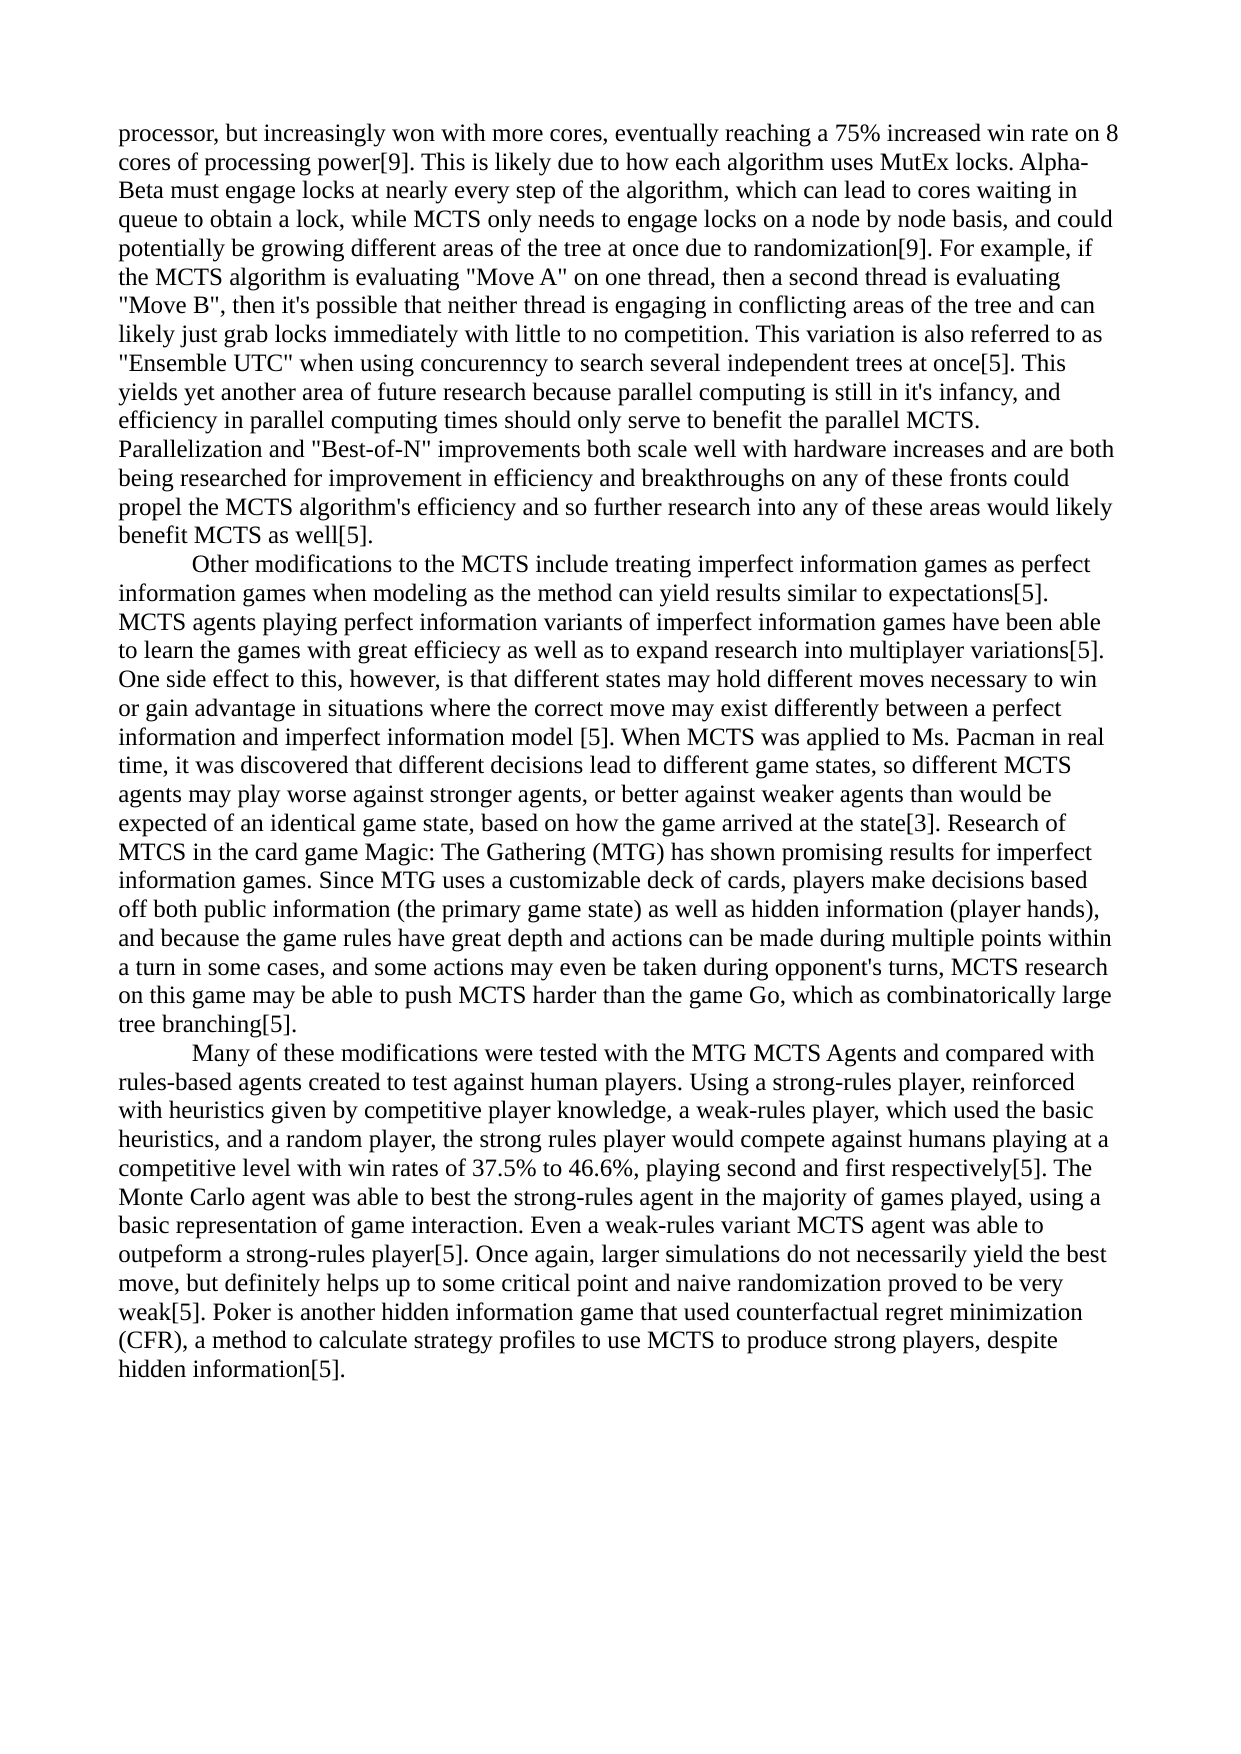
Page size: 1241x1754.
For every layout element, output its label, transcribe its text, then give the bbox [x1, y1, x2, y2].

text Other modifications to the MCTS include treating imperfect information games as perfect information games when modeling as the method can yield results similar to expectations[5]. MCTS agents playing perfect information variants of imperfect information games have been able to learn the games with great efficiecy as well as to expand research into multiplayer variations[5]. One side effect to this, however, is that different states may hold different moves necessary to win or gain advantage in situations where the correct move may exist differently between a perfect information and imperfect information model [5]. When MCTS was applied to Ms. Pacman in real time, it was discovered that different decisions lead to different game states, so different MCTS agents may play worse against stronger agents, or better against weaker agents than would be expected of an identical game state, based on how the game arrived at the state[3]. Research of MTCS in the card game Magic: The Gathering (MTG) has shown promising results for imperfect information games. Since MTG uses a customizable deck of cards, players make decisions based off both public information (the primary game state) as well as hidden information (player hands), and because the game rules have great depth and actions can be made during multiple points within a turn in some cases, and some actions may even be taken during opponent's turns, MCTS research on this game may be able to push MCTS harder than the game Go, which as combinatorically large tree branching[5]. [118, 549, 1122, 1038]
text Many of these modifications were tested with the MTG MCTS Agents and compared with rules-based agents created to test against human players. Using a strong-rules player, reinforced with heuristics given by competitive player knowledge, a weak-rules player, which used the basic heuristics, and a random player, the strong rules player would compete against humans playing at a competitive level with win rates of 37.5% to 46.6%, playing second and first respectively[5]. The Monte Carlo agent was able to best the strong-rules agent in the majority of games played, using a basic representation of game interaction. Even a weak-rules variant MCTS agent was able to outpeform a strong-rules player[5]. Once again, larger simulations do not necessarily yield the best move, but definitely helps up to some critical point and naive randomization proved to be very weak[5]. Poker is another hidden information game that used counterfactual regret minimization (CFR), a method to calculate strategy profiles to use MCTS to produce strong players, despite hidden information[5]. [118, 1038, 1122, 1383]
text processor, but increasingly won with more cores, eventually reaching a 75% increased win rate on 8 cores of processing power[9]. This is likely due to how each algorithm uses MutEx locks. Alpha-Beta must engage locks at nearly every step of the algorithm, which can lead to cores waiting in queue to obtain a lock, while MCTS only needs to engage locks on a node by node basis, and could potentially be growing different areas of the tree at once due to randomization[9]. For example, if the MCTS algorithm is evaluating "Move A" on one thread, then a second thread is evaluating "Move B", then it's possible that neither thread is engaging in conflicting areas of the tree and can likely just grab locks immediately with little to no competition. This variation is also referred to as "Ensemble UTC" when using concurenncy to search several independent trees at once[5]. This yields yet another area of future research because parallel computing is still in it's infancy, and efficiency in parallel computing times should only serve to benefit the parallel MCTS. Parallelization and "Best-of-N" improvements both scale well with hardware increases and are both being researched for improvement in efficiency and breakthroughs on any of these fronts could propel the MCTS algorithm's efficiency and so further research into any of these areas would likely benefit MCTS as well[5]. [118, 118, 1122, 549]
